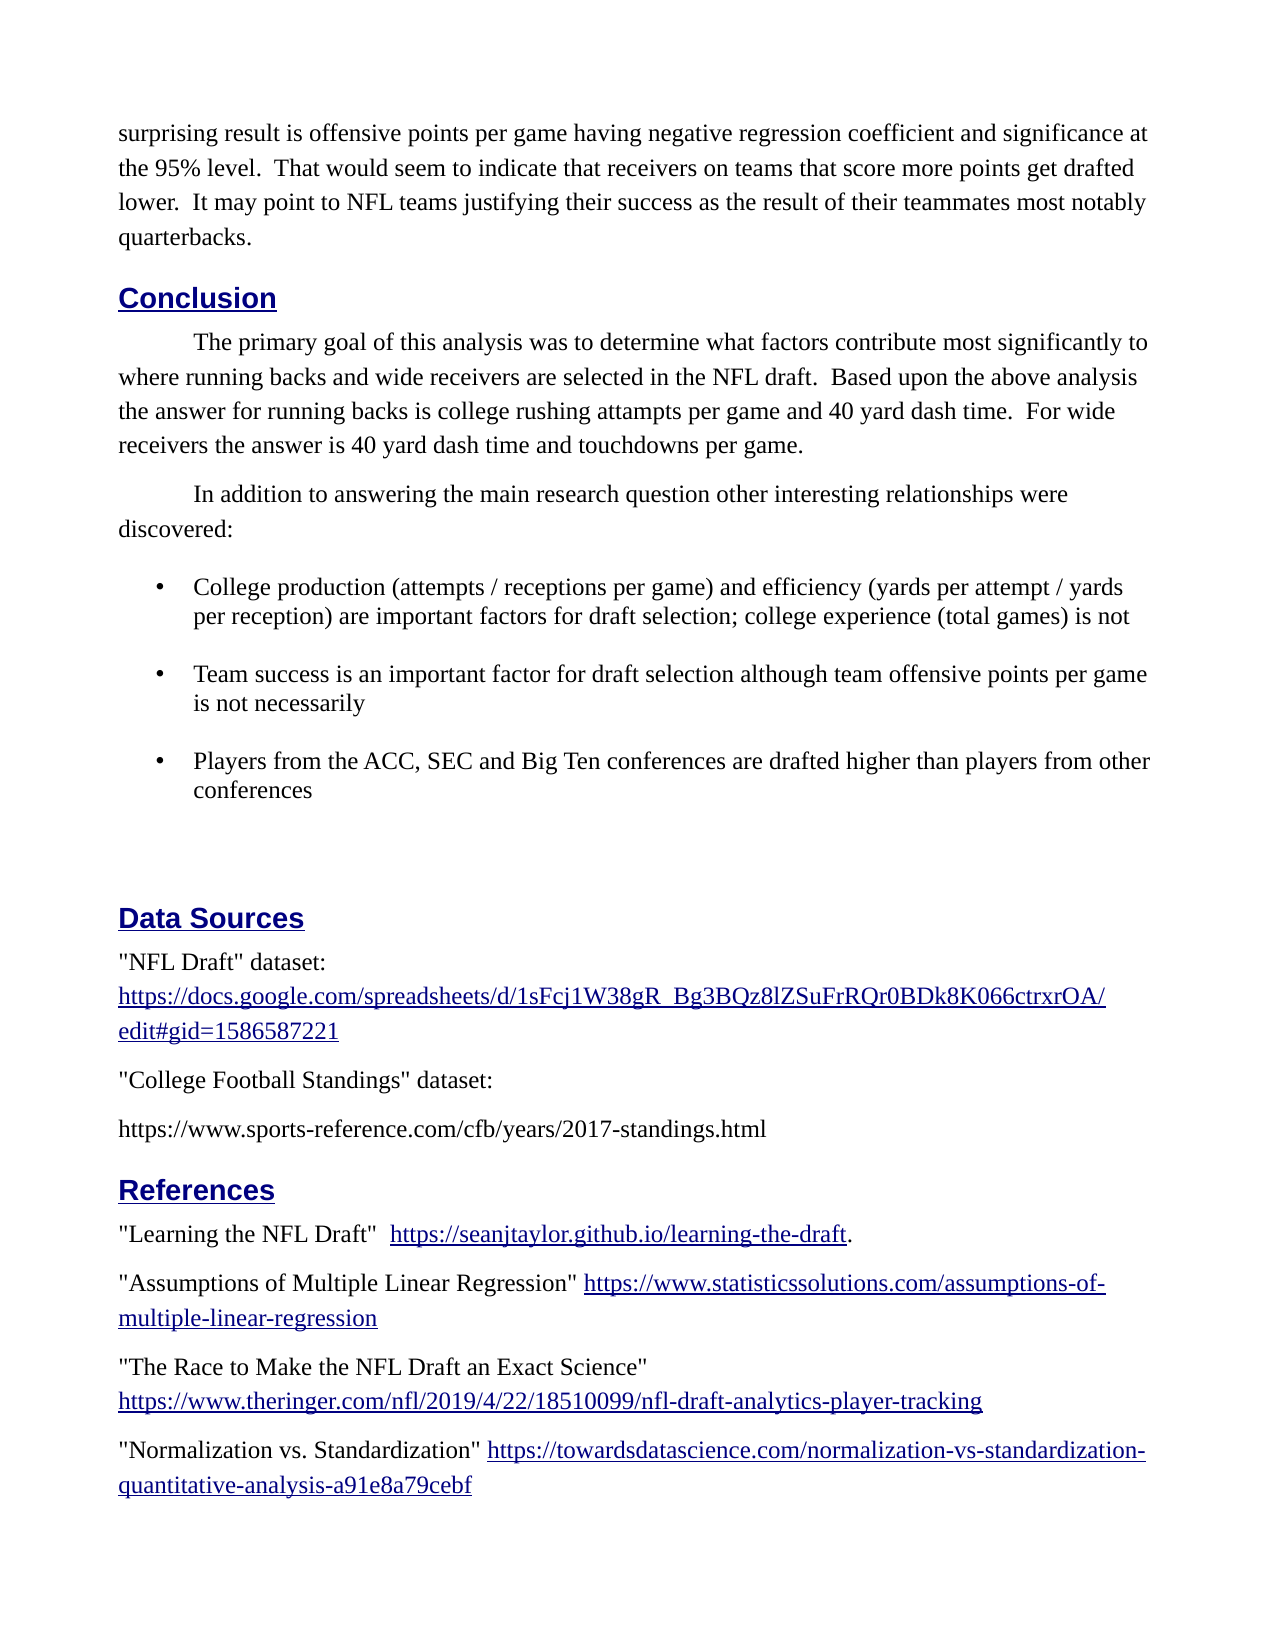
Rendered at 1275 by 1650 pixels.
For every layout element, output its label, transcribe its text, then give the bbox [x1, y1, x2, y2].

subtitle Conclusion [118, 281, 1157, 314]
text In addition to answering the main research question other interesting relationships were discovered: [118, 479, 1157, 543]
text "Learning the NFL Draft" https://seanjtaylor.github.io/learning-the-draft. [118, 1219, 1157, 1248]
title College production (attempts / receptions per game) and efficiency (yards per attempt / yards per reception) are important factors for draft selection; college experience (total games) is not [156, 572, 1157, 630]
text "Normalization vs. Standardization" https://towardsdatascience.com/normalization-vs-standardization-quantitative-analysis-a91e8a79cebf [118, 1436, 1157, 1499]
title Players from the ACC, SEC and Big Ten conferences are drafted higher than players from other conferences [156, 746, 1157, 804]
text https://www.sports-reference.com/cfb/years/2017-standings.html [118, 1114, 1157, 1143]
text "College Football Standings" dataset: [118, 1065, 1157, 1093]
subtitle References [118, 1173, 1157, 1207]
text "Assumptions of Multiple Linear Regression" https://www.statisticssolutions.com/assumptions-of-multiple-linear-regression [118, 1268, 1157, 1332]
subtitle Data Sources [118, 901, 1157, 934]
text surprising result is offensive points per game having negative regression coefficient and significance at the 95% level. That would seem to indicate that receivers on teams that score more points get drafted lower. It may point to NFL teams justifying their success as the result of their teammates most notably quarterbacks. [118, 118, 1157, 250]
text The primary goal of this analysis was to determine what factors contribute most significantly to where running backs and wide receivers are selected in the NFL draft. Based upon the above analysis the answer for running backs is college rushing attampts per game and 40 yard dash time. For wide receivers the answer is 40 yard dash time and touchdowns per game. [118, 327, 1157, 459]
text "NFL Draft" dataset: https://docs.google.com/spreadsheets/d/1sFcj1W38gR_Bg3BQz8lZSuFrRQr0BDk8K066ctrxrOA/edit#gid=1586587221 [118, 947, 1157, 1044]
title Team success is an important factor for draft selection although team offensive points per game is not necessarily [156, 659, 1157, 717]
text "The Race to Make the NFL Draft an Exact Science" https://www.theringer.com/nfl/2019/4/22/18510099/nfl-draft-analytics-player-tracking [118, 1352, 1157, 1415]
